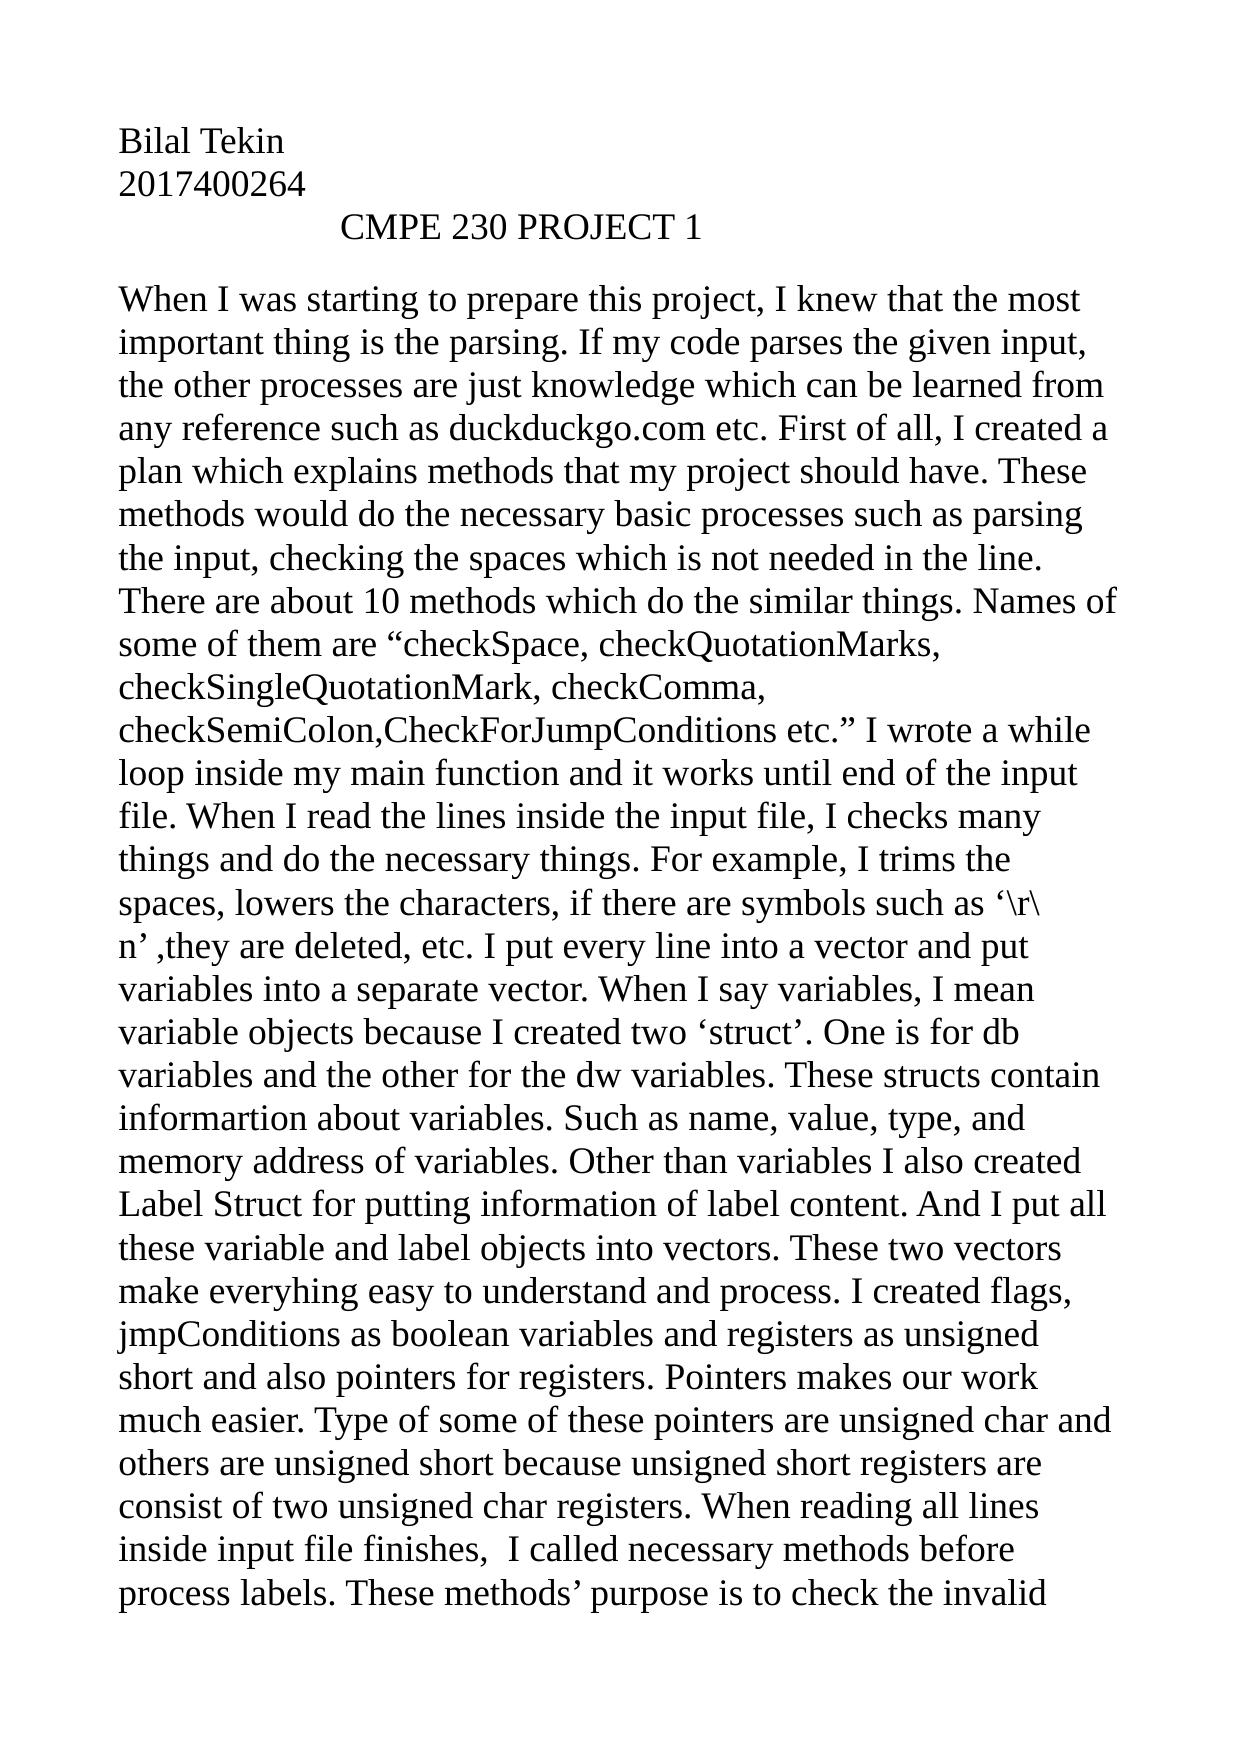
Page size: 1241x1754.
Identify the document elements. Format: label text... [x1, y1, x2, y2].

text CMPE 230 PROJECT 1 [118, 204, 1122, 247]
text Bilal Tekin [118, 118, 1122, 161]
text 2017400264 [118, 161, 1122, 204]
text When I was starting to prepare this project, I knew that the most important thing is the parsing. If my code parses the given input, the other processes are just knowledge which can be learned from any reference such as duckduckgo.com etc. First of all, I created a plan which explains methods that my project should have. These methods would do the necessary basic processes such as parsing the input, checking the spaces which is not needed in the line. There are about 10 methods which do the similar things. Names of some of them are “checkSpace, checkQuotationMarks, checkSingleQuotationMark, checkComma, checkSemiColon,CheckForJumpConditions etc.” I wrote a while loop inside my main function and it works until end of the input file. When I read the lines inside the input file, I checks many things and do the necessary things. For example, I trims the spaces, lowers the characters, if there are symbols such as ‘\r\n’ ,they are deleted, etc. I put every line into a vector and put variables into a separate vector. When I say variables, I mean variable objects because I created two ‘struct’. One is for db variables and the other for the dw variables. These structs contain informartion about variables. Such as name, value, type, and memory address of variables. Other than variables I also created Label Struct for putting information of label content. And I put all these variable and label objects into vectors. These two vectors make everyhing easy to understand and process. I created flags, jmpConditions as boolean variables and registers as unsigned short and also pointers for registers. Pointers makes our work much easier. Type of some of these pointers are unsigned char and others are unsigned short because unsigned short registers are consist of two unsigned char registers. When reading all lines inside input file finishes, I called necessary methods before process labels. These methods’ purpose is to check the invalid [118, 276, 1122, 1613]
